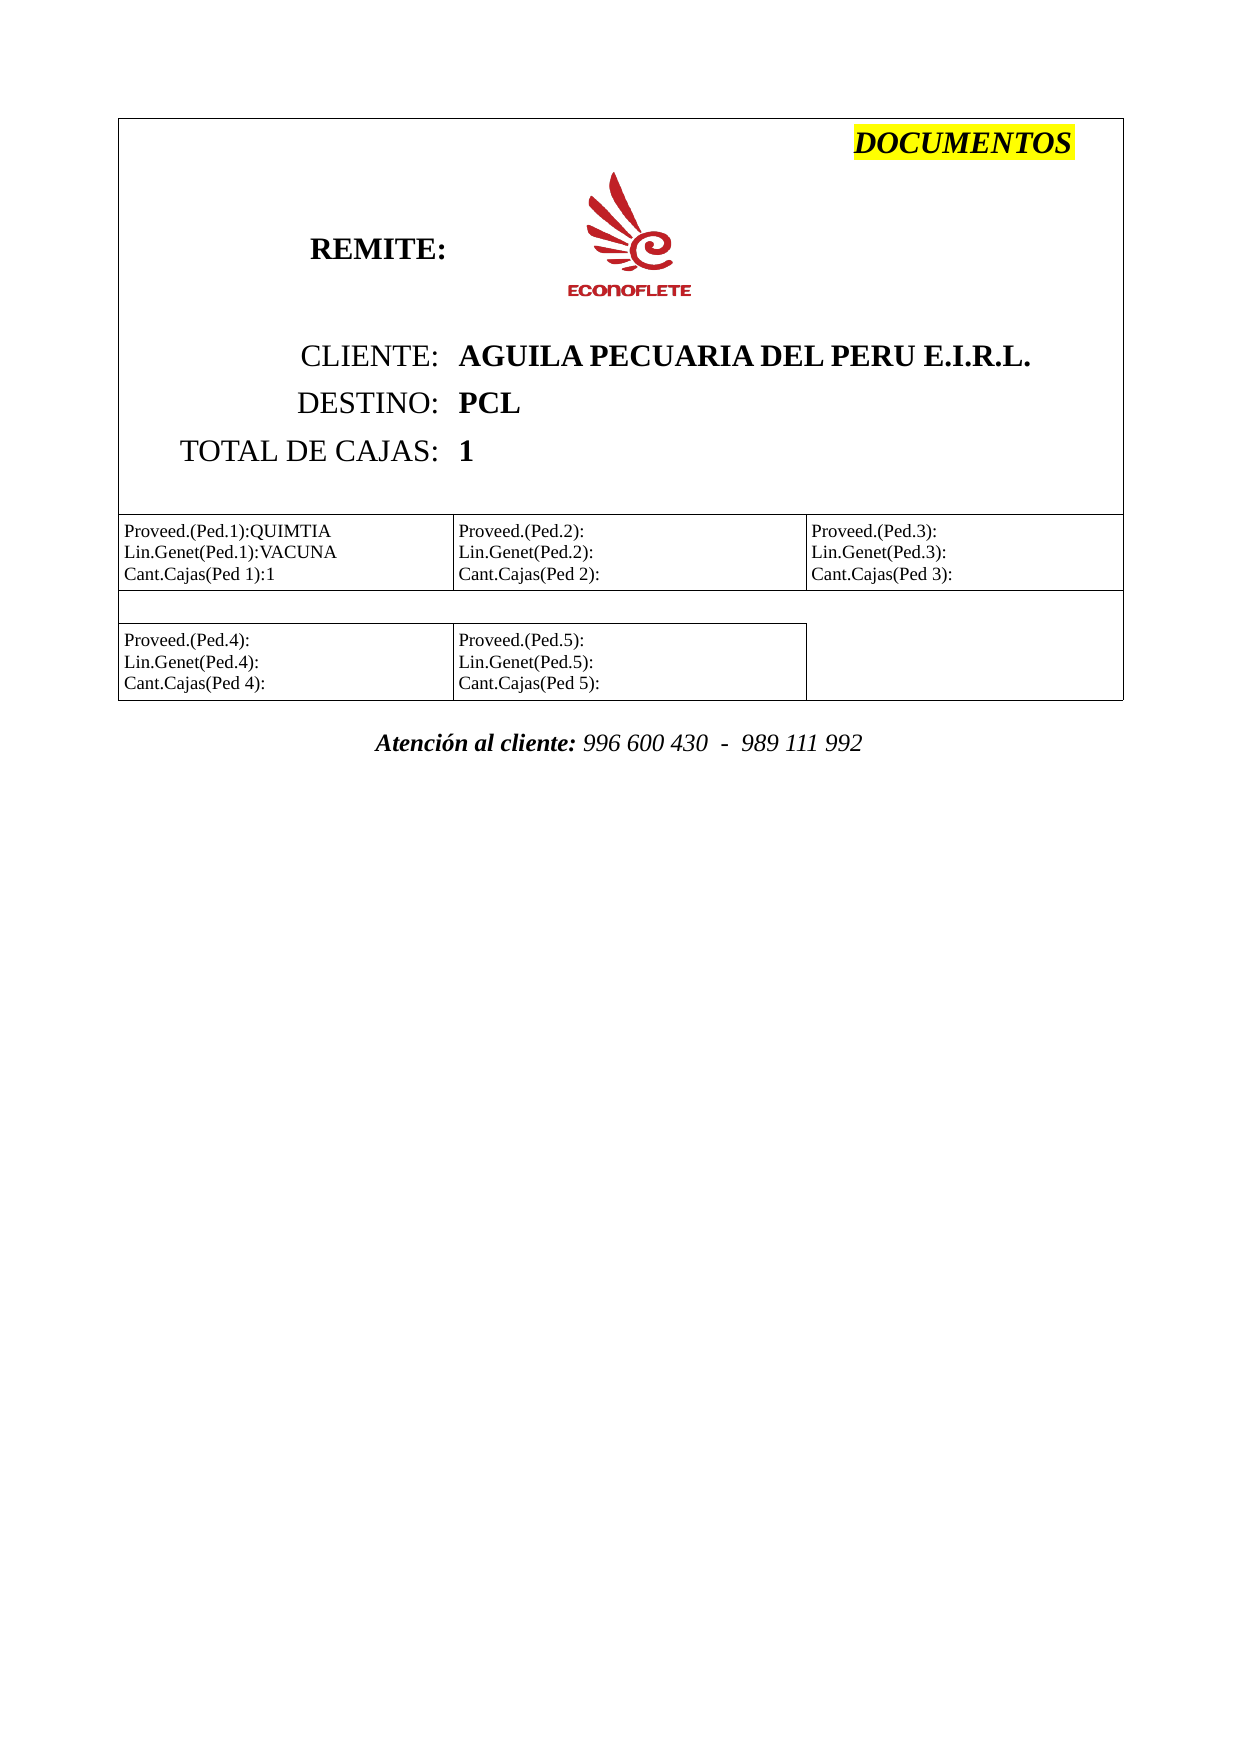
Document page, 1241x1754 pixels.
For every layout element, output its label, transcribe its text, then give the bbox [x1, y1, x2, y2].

table_cell [806, 379, 1123, 426]
table_cell [806, 474, 1123, 514]
table_cell [119, 591, 453, 623]
table_cell [807, 623, 1123, 699]
table_cell REMITE: [119, 166, 453, 332]
text Atención al cliente: 996 600 430 - 989 111 992 [118, 728, 1122, 757]
table_cell [806, 166, 1123, 332]
table_cell PCL [453, 379, 806, 426]
table_cell [806, 591, 1123, 623]
table_cell Proveed.(Ped.5): Lin.Genet(Ped.5): Cant.Cajas(Ped 5): [454, 624, 806, 699]
table_header [119, 119, 453, 166]
table_cell [453, 166, 806, 332]
table_cell Proveed.(Ped.4): Lin.Genet(Ped.4): Cant.Cajas(Ped 4): [119, 624, 453, 699]
table_header DOCUMENTOS [806, 119, 1123, 166]
table_header [453, 119, 806, 166]
table_cell TOTAL DE CAJAS: [119, 426, 453, 474]
table_cell 1 [453, 426, 1123, 474]
table_cell [119, 474, 453, 514]
picture [552, 171, 707, 297]
table_cell Proveed.(Ped.3): Lin.Genet(Ped.3): Cant.Cajas(Ped 3): [807, 515, 1123, 590]
table_cell Proveed.(Ped.2): Lin.Genet(Ped.2): Cant.Cajas(Ped 2): [454, 515, 806, 590]
table_cell CLIENTE: [119, 332, 453, 379]
table_cell [453, 591, 806, 623]
table_cell [453, 474, 806, 514]
table_cell Proveed.(Ped.1):QUIMTIA Lin.Genet(Ped.1):VACUNA Cant.Cajas(Ped 1):1 [119, 515, 453, 590]
table_cell DESTINO: [119, 379, 453, 426]
table_cell AGUILA PECUARIA DEL PERU E.I.R.L. [453, 332, 1123, 379]
